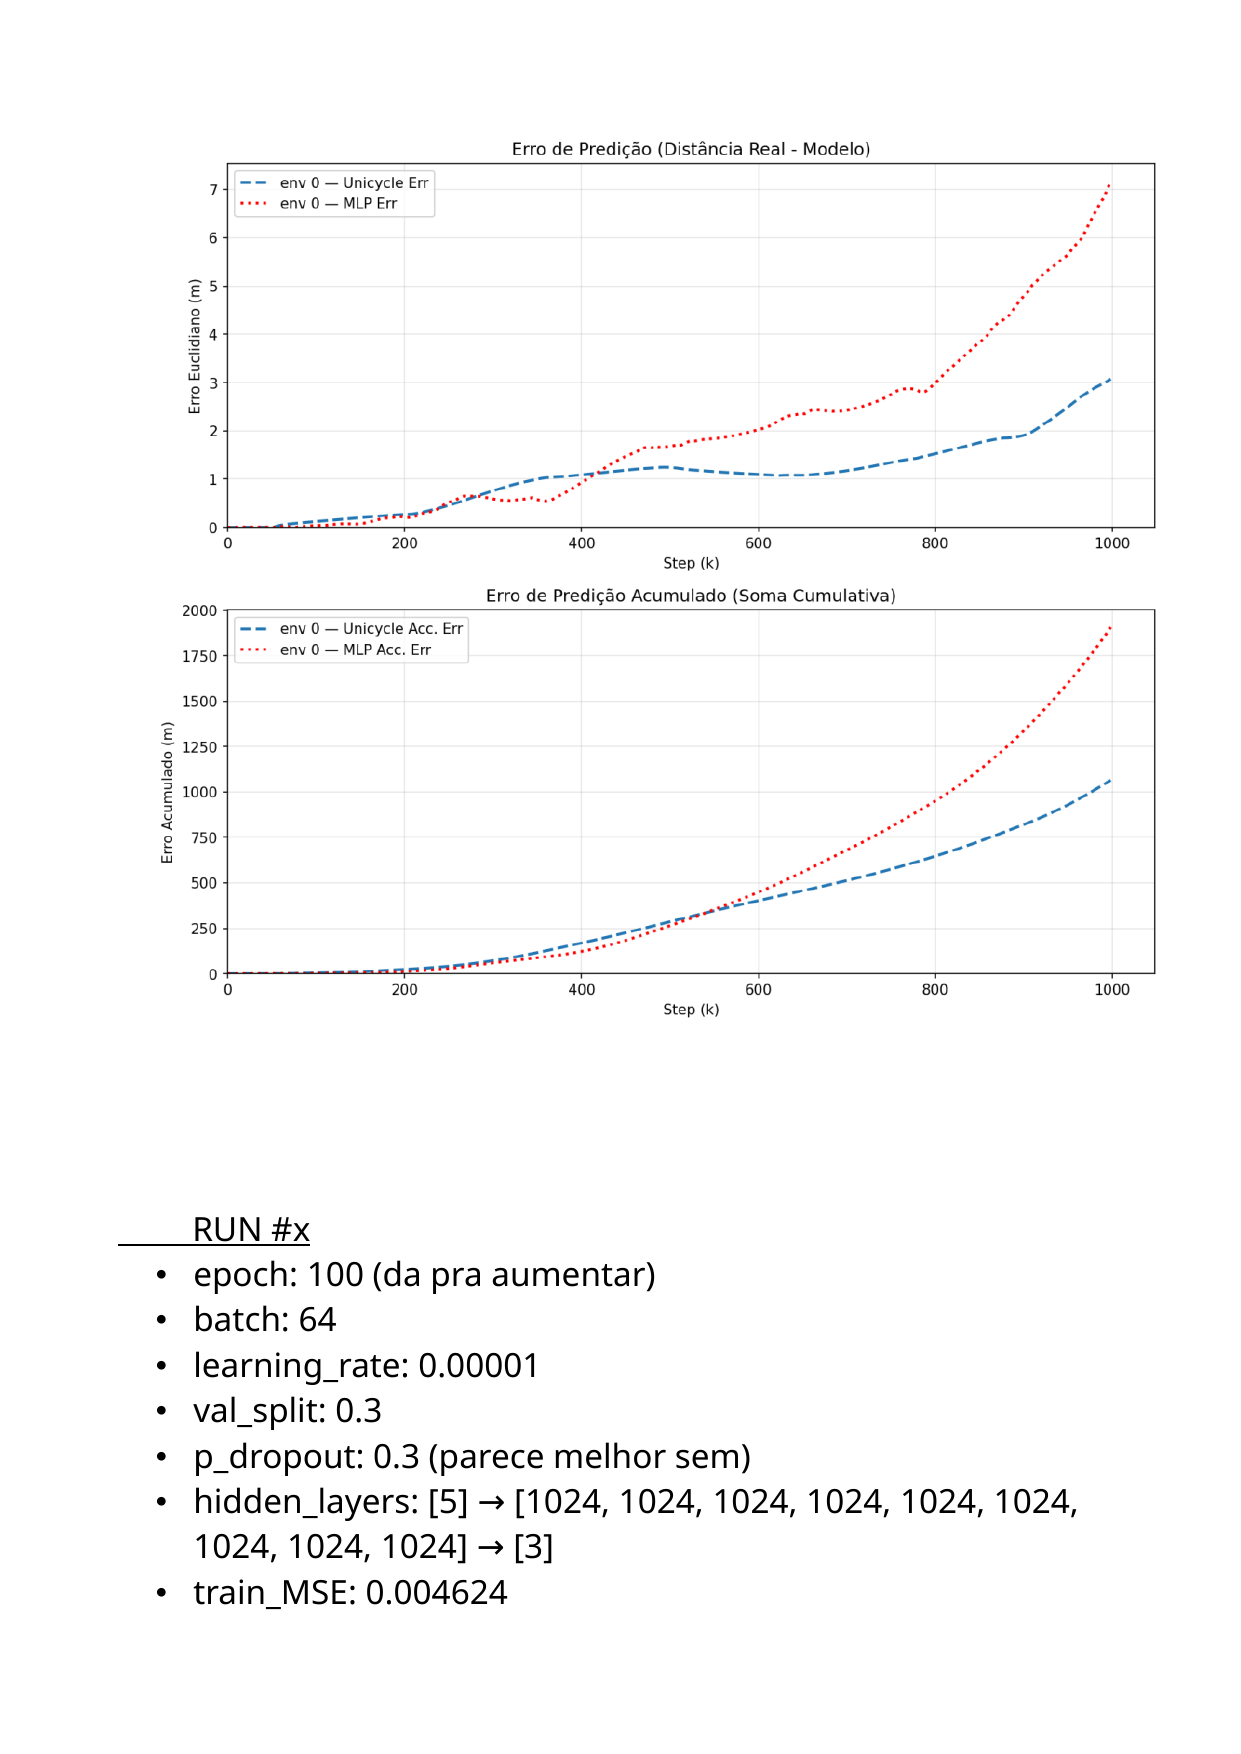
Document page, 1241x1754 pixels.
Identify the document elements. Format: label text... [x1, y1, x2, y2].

list hidden_layers: [5] → [1024, 1024, 1024, 1024, 1024, 1024, 1024, 1024, 1024] → [3] [156, 1478, 1122, 1569]
list learning_rate: 0.00001 [156, 1342, 1122, 1387]
picture [157, 128, 1162, 1024]
list train_MSE: 0.004624 [156, 1569, 1122, 1614]
list epoch: 100 (da pra aumentar) [156, 1251, 1122, 1296]
list batch: 64 [156, 1296, 1122, 1342]
list val_split: 0.3 [156, 1387, 1122, 1432]
list p_dropout: 0.3 (parece melhor sem) [156, 1432, 1122, 1478]
text RUN #x [118, 1205, 1122, 1251]
